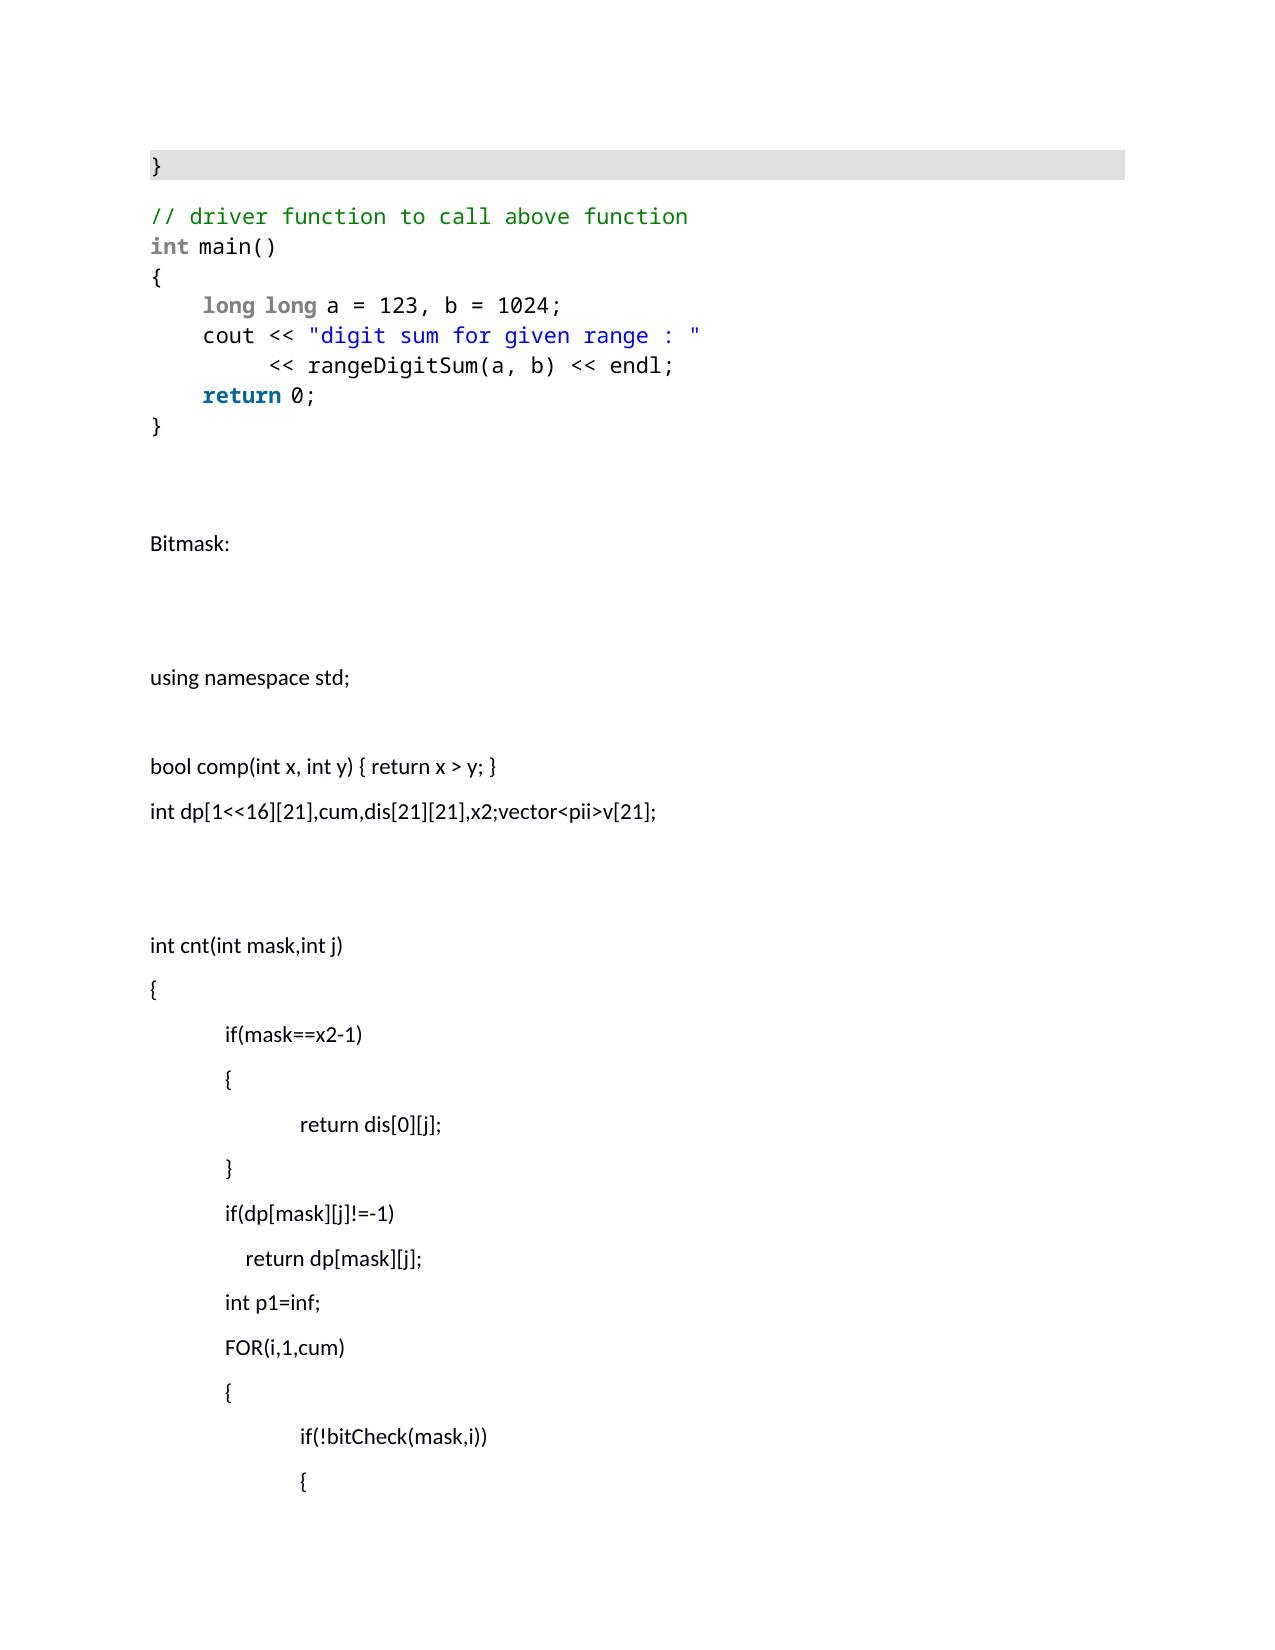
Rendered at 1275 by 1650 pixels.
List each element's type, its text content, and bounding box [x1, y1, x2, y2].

text return dis[0][j]; [150, 1110, 1125, 1138]
text if(dp[mask][j]!=-1) [150, 1199, 1125, 1227]
text { [150, 1065, 1125, 1093]
text { [150, 261, 1125, 290]
text int main() [150, 231, 1125, 261]
text << rangeDigitSum(a, b) << endl; [150, 350, 1125, 380]
text { [150, 976, 1125, 1004]
text using namespace std; [150, 663, 1125, 691]
text if(!bitCheck(mask,i)) [150, 1422, 1125, 1451]
text // driver function to call above function [150, 201, 1125, 231]
text } [150, 1154, 1125, 1182]
text return 0; [150, 380, 1125, 409]
text } [150, 409, 1125, 439]
text { [150, 1467, 1125, 1495]
text cout << "digit sum for given range : " [150, 320, 1125, 350]
text return dp[mask][j]; [150, 1244, 1125, 1272]
text int dp[1<<16][21],cum,dis[21][21],x2;vector<pii>v[21]; [150, 797, 1125, 825]
text Bitmask: [150, 529, 1125, 557]
text bool comp(int x, int y) { return x > y; } [150, 752, 1125, 780]
text } [150, 150, 1125, 180]
text int p1=inf; [150, 1288, 1125, 1316]
text FOR(i,1,cum) [150, 1333, 1125, 1361]
text long long a = 123, b = 1024; [150, 290, 1125, 320]
text int cnt(int mask,int j) [150, 931, 1125, 959]
text { [150, 1378, 1125, 1406]
text if(mask==x2-1) [150, 1020, 1125, 1048]
